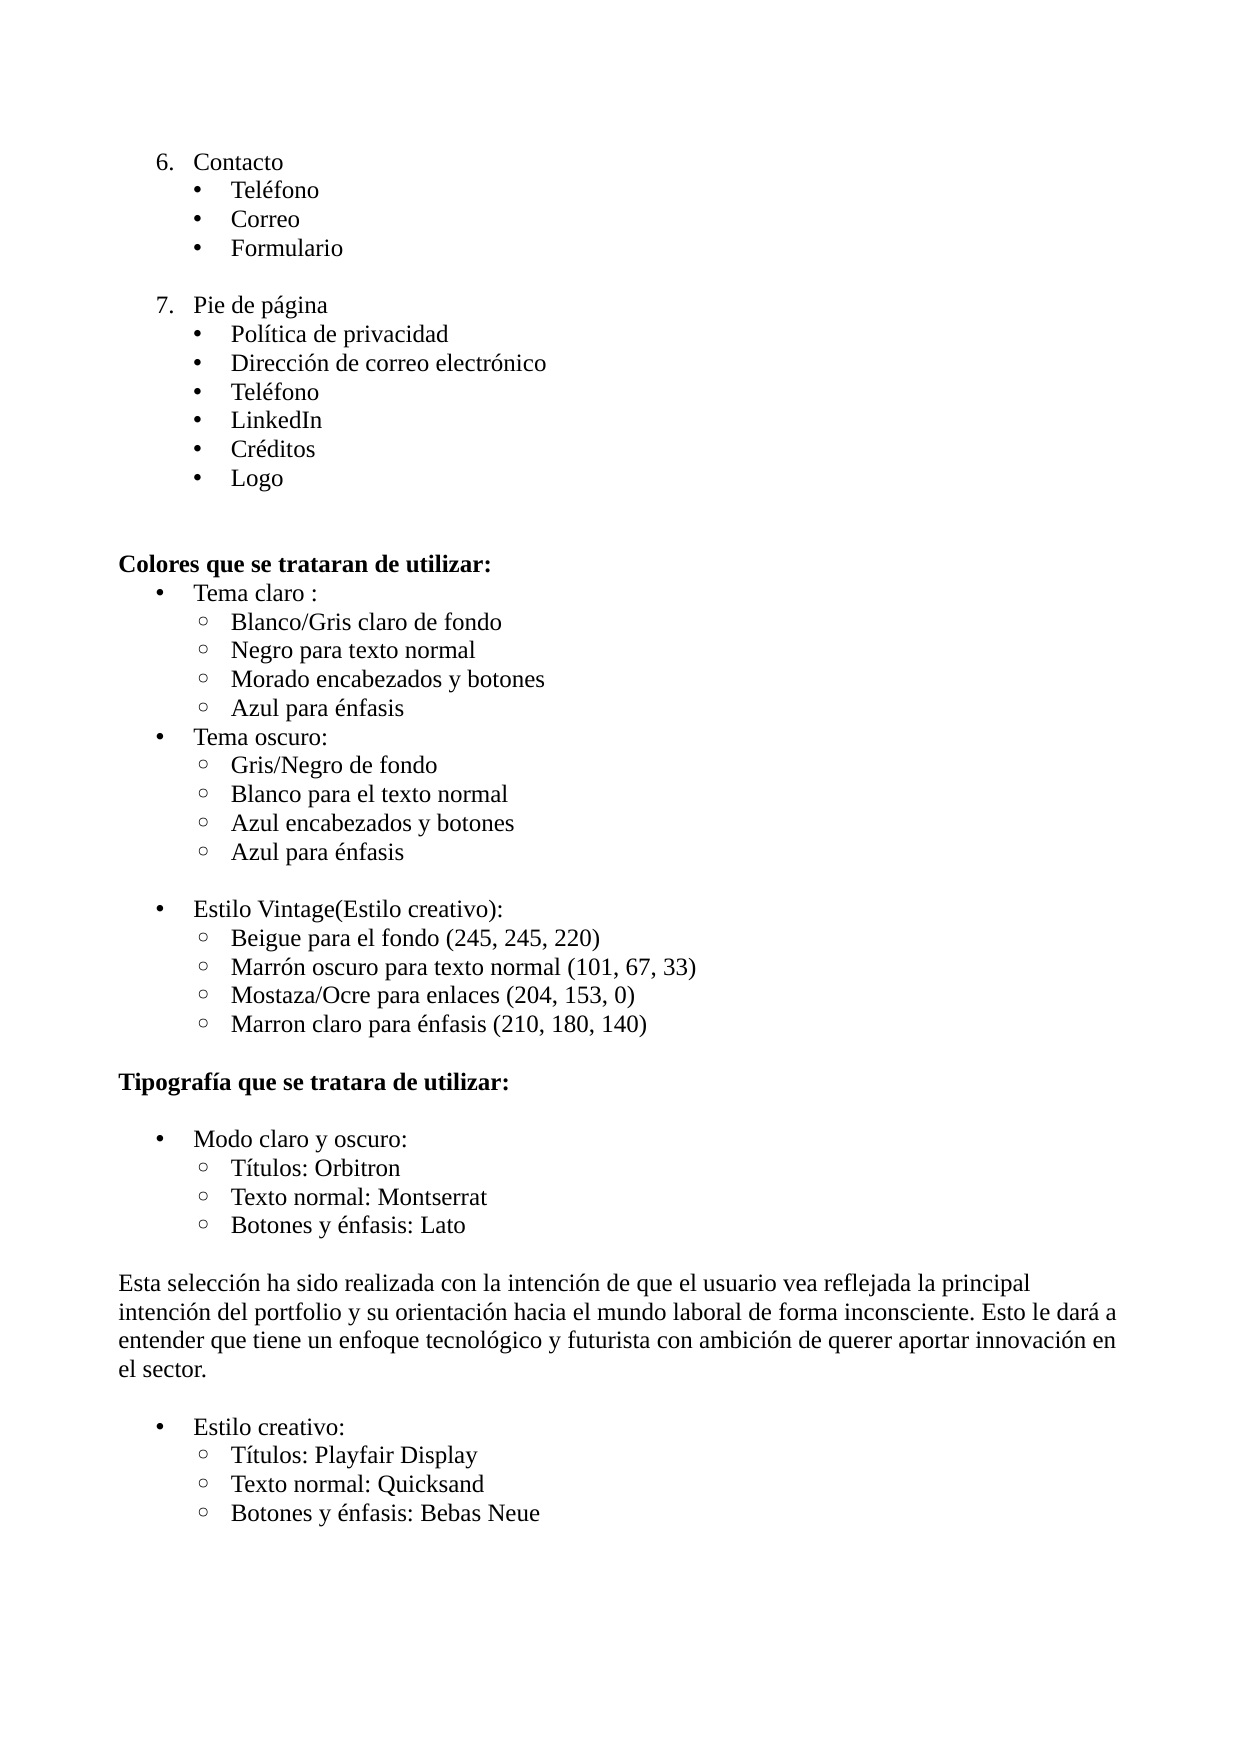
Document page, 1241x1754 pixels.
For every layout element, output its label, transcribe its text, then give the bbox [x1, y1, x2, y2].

list Azul para énfasis [193, 837, 1122, 866]
list Botones y énfasis: Bebas Neue [193, 1498, 1122, 1527]
list Blanco para el texto normal [193, 779, 1122, 808]
list Blanco/Gris claro de fondo [193, 607, 1122, 636]
text Esta selección ha sido realizada con la intención de que el usuario vea reflejada la principal intención del portfolio y su orientación hacia el mundo laboral de forma inconsciente. Esto le dará a entender que tiene un enfoque tecnológico y futurista con ambición de querer aportar innovación en el sector. [118, 1268, 1122, 1383]
list Azul para énfasis [193, 693, 1122, 722]
list Logo [193, 463, 1122, 492]
list Dirección de correo electrónico [193, 348, 1122, 377]
list Estilo Vintage(Estilo creativo): [156, 894, 1122, 923]
list Teléfono [193, 176, 1122, 204]
list Créditos [193, 434, 1122, 463]
list Tema claro : [156, 578, 1122, 607]
list Pie de página [156, 291, 1122, 319]
list LinkedIn [193, 406, 1122, 434]
list Beigue para el fondo (245, 245, 220) [193, 923, 1122, 952]
list Negro para texto normal [193, 636, 1122, 664]
list Marron claro para énfasis (210, 180, 140) [193, 1009, 1122, 1038]
list Títulos: Orbitron [193, 1153, 1122, 1182]
list Marrón oscuro para texto normal (101, 67, 33) [193, 952, 1122, 981]
list Morado encabezados y botones [193, 664, 1122, 693]
list Correo [193, 204, 1122, 233]
list Modo claro y oscuro: [156, 1124, 1122, 1153]
list Estilo creativo: [156, 1412, 1122, 1441]
list Texto normal: Montserrat [193, 1182, 1122, 1211]
list Azul encabezados y botones [193, 808, 1122, 837]
list Tema oscuro: [156, 722, 1122, 751]
text Tipografía que se tratara de utilizar: [118, 1067, 1122, 1096]
list Política de privacidad [193, 319, 1122, 348]
list Botones y énfasis: Lato [193, 1211, 1122, 1239]
list Gris/Negro de fondo [193, 751, 1122, 779]
list Mostaza/Ocre para enlaces (204, 153, 0) [193, 981, 1122, 1009]
list Títulos: Playfair Display [193, 1441, 1122, 1469]
list Texto normal: Quicksand [193, 1469, 1122, 1498]
list Teléfono [193, 377, 1122, 406]
list Formulario [193, 233, 1122, 262]
text Colores que se trataran de utilizar: [118, 549, 1122, 578]
list Contacto [156, 147, 1122, 176]
